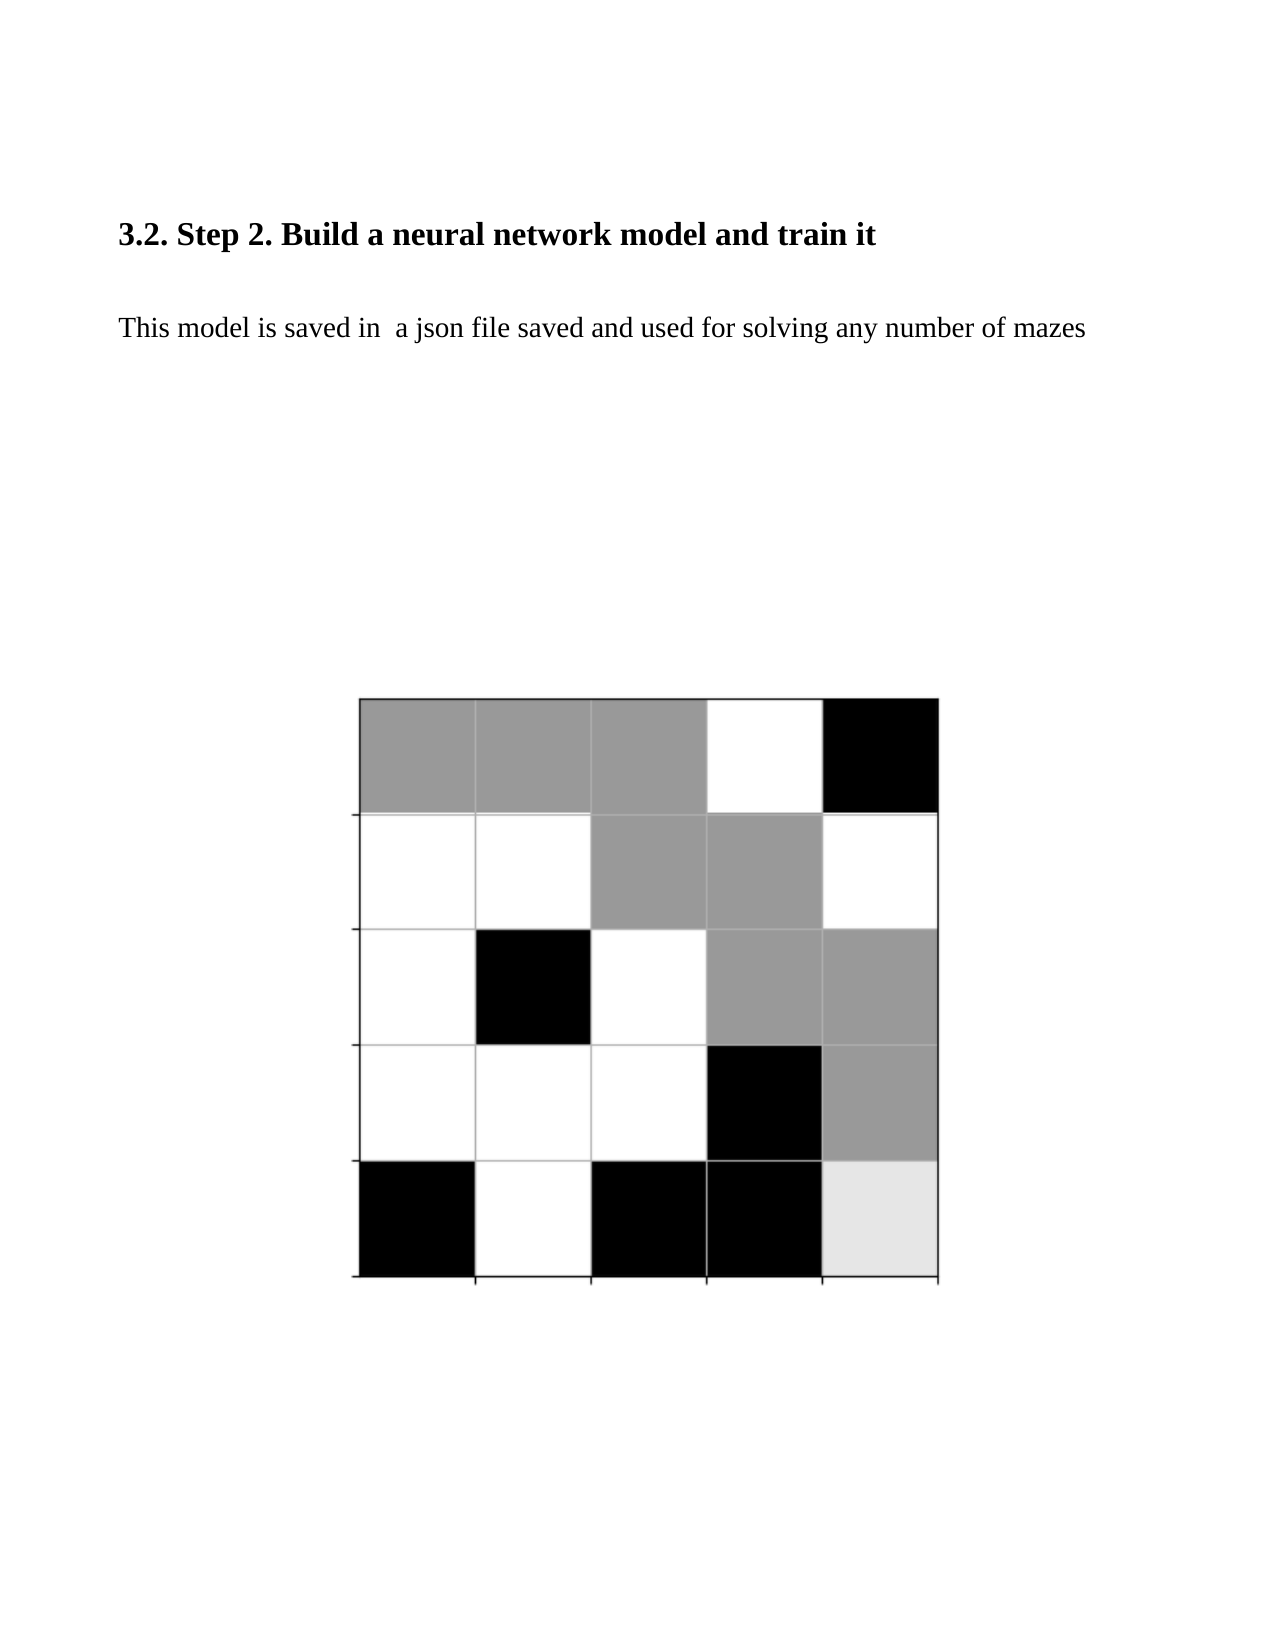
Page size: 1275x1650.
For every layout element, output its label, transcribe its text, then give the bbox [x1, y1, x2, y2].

text This model is saved in a json file saved and used for solving any number of mazes [118, 310, 1157, 343]
picture [139, 611, 1136, 1356]
text 3.2. Step 2. Build a neural network model and train it [118, 214, 1157, 252]
